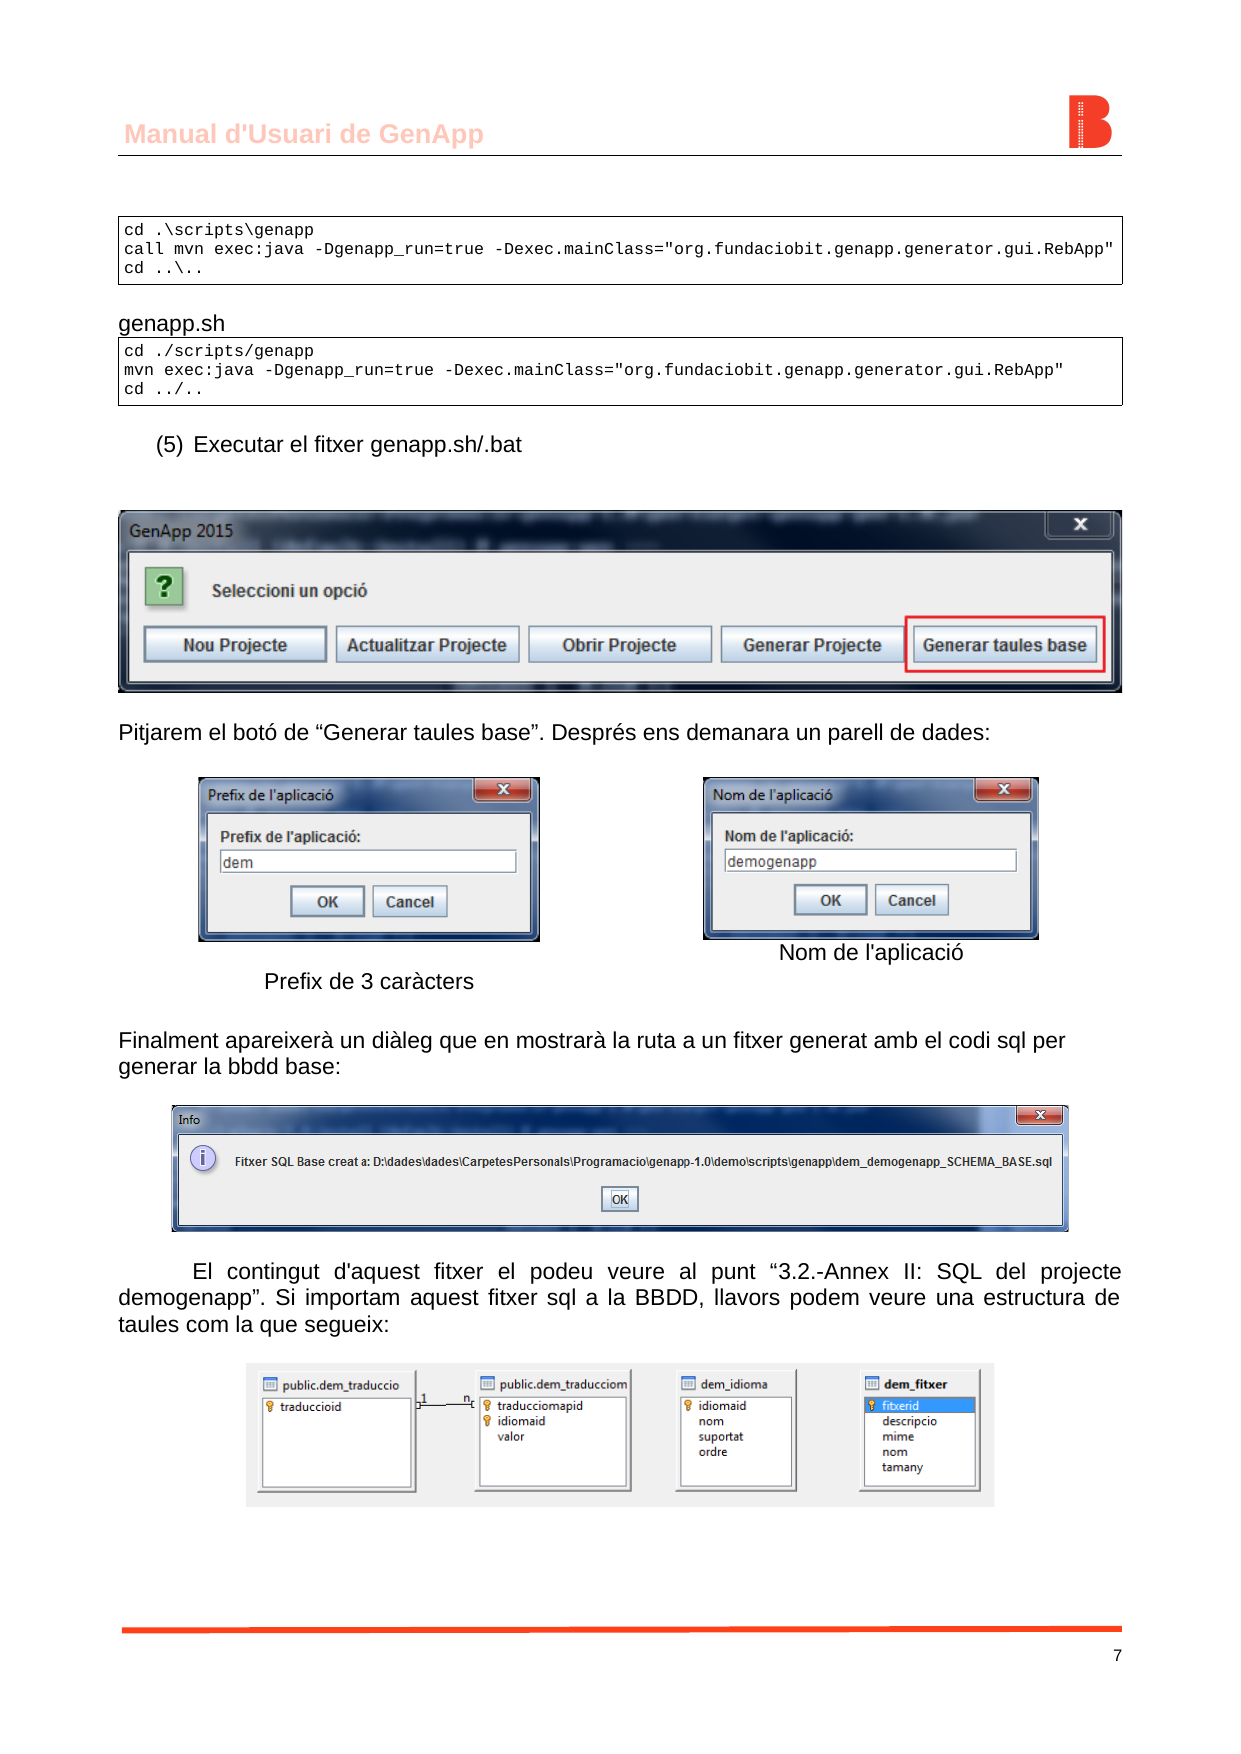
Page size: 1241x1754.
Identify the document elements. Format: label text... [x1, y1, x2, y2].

table_header Nom de l'aplicació [620, 772, 1122, 1000]
picture [703, 777, 1039, 940]
text genapp.sh [118, 310, 1122, 337]
picture [118, 510, 1123, 693]
text El contingut d'aquest fitxer el podeu veure al punt “3.2.-Annex II: SQL del projecte demogenapp”. Si importam aquest fitxer sql a la BBDD, llavors podem veure una estructura de taules com la que segueix: [118, 1258, 1122, 1337]
picture [1063, 94, 1117, 150]
table_header cd ./scripts/genapp mvn exec:java -Dgenapp_run=true -Dexec.mainClass="org.fundaciobit.genapp.generator.gui.RebApp" cd ../.. [119, 338, 1122, 405]
picture [198, 777, 540, 942]
picture [171, 1105, 1069, 1232]
text Finalment apareixerà un diàleg que en mostrarà la ruta a un fitxer generat amb el codi sql per generar la bbdd base: [118, 1027, 1122, 1079]
list Executar el fitxer genapp.sh/.bat [156, 431, 1122, 458]
table_header cd .\scripts\genapp call mvn exec:java -Dgenapp_run=true -Dexec.mainClass="org.fundaciobit.genapp.generator.gui.RebApp" cd ..\.. [119, 217, 1122, 284]
text Pitjarem el botó de “Generar taules base”. Després ens demanara un parell de dades: [118, 719, 1122, 745]
picture [245, 1363, 995, 1507]
table_header Prefix de 3 caràcters [118, 772, 620, 1000]
